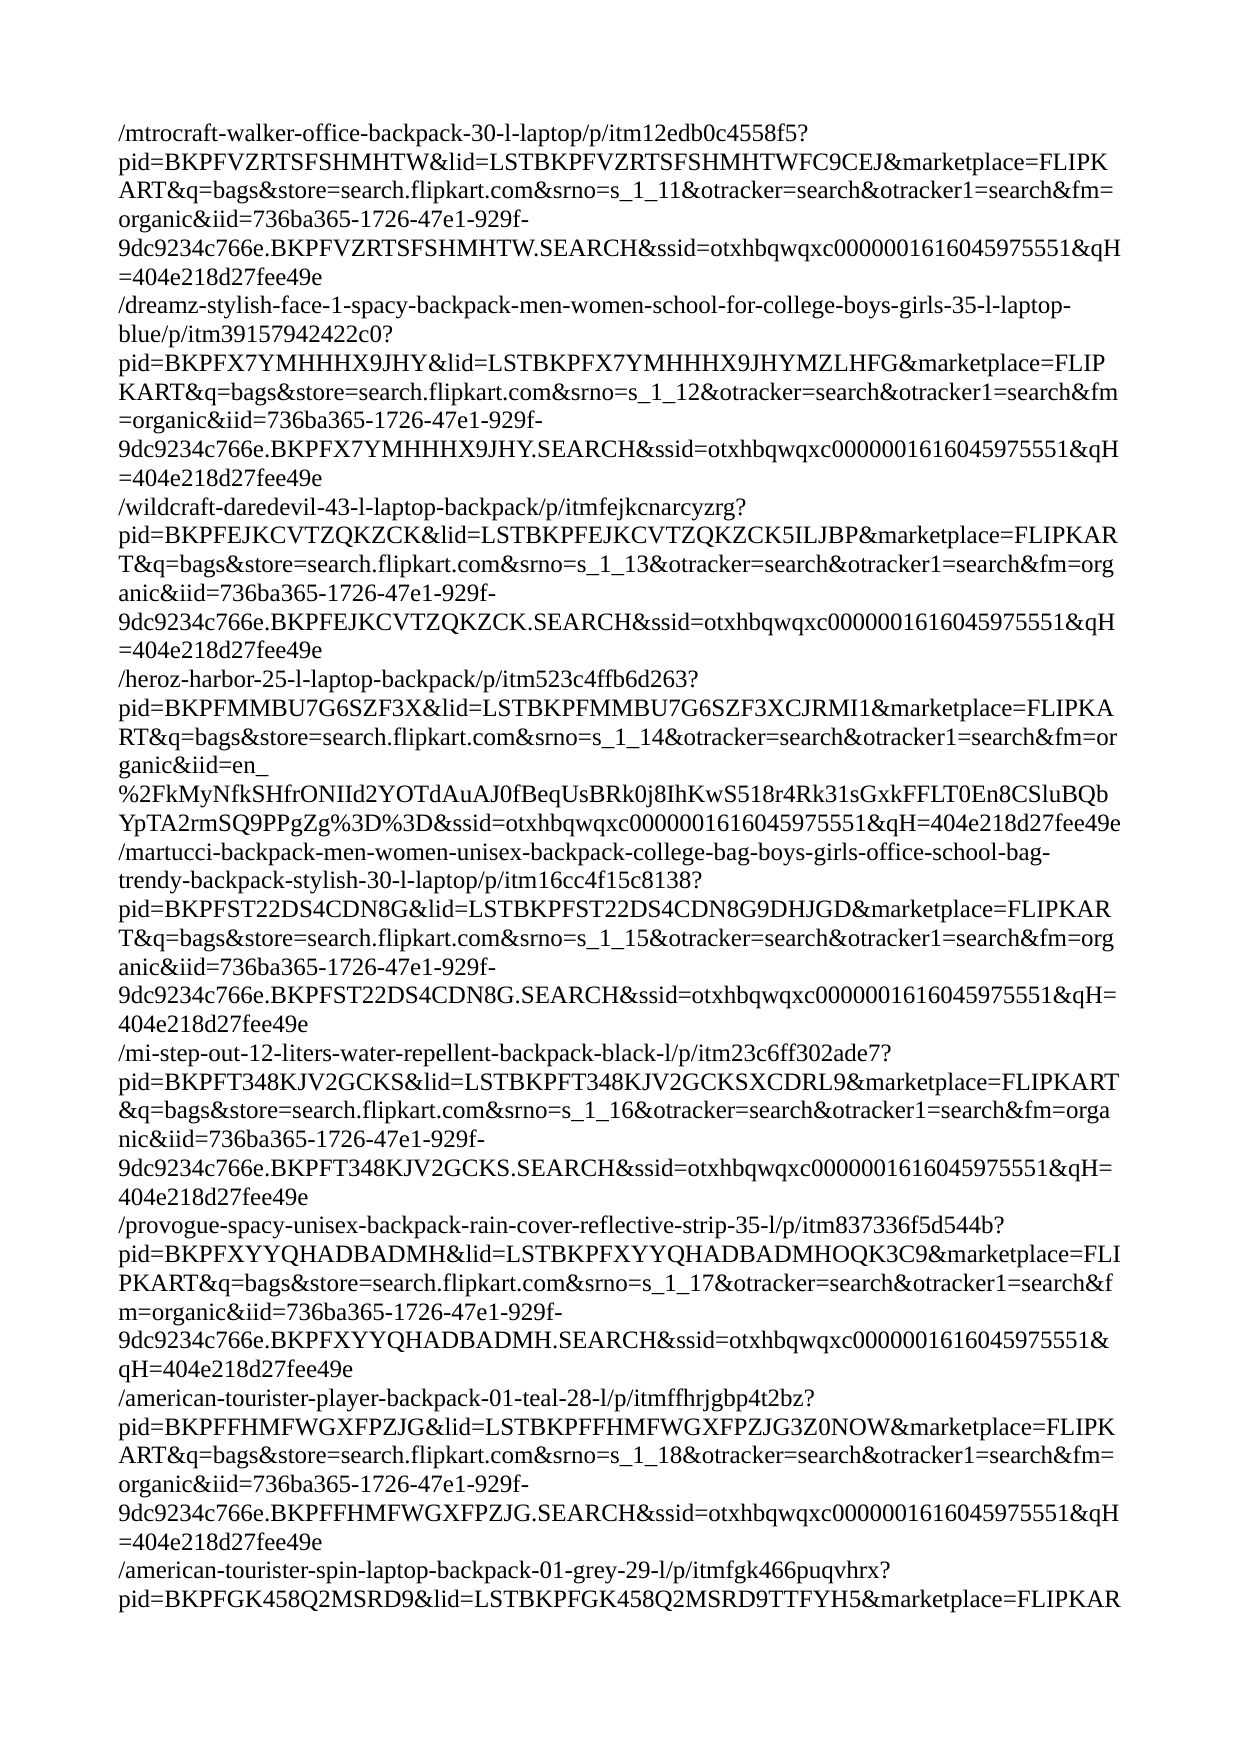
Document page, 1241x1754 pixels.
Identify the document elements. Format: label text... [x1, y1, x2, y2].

text /dreamz-stylish-face-1-spacy-backpack-men-women-school-for-college-boys-girls-35-l-laptop-blue/p/itm39157942422c0?pid=BKPFX7YMHHHX9JHY&lid=LSTBKPFX7YMHHHX9JHYMZLHFG&marketplace=FLIPKART&q=bags&store=search.flipkart.com&srno=s_1_12&otracker=search&otracker1=search&fm=organic&iid=736ba365-1726-47e1-929f-9dc9234c766e.BKPFX7YMHHHX9JHY.SEARCH&ssid=otxhbqwqxc0000001616045975551&qH=404e218d27fee49e [118, 291, 1122, 492]
text /american-tourister-player-backpack-01-teal-28-l/p/itmffhrjgbp4t2bz?pid=BKPFFHMFWGXFPZJG&lid=LSTBKPFFHMFWGXFPZJG3Z0NOW&marketplace=FLIPKART&q=bags&store=search.flipkart.com&srno=s_1_18&otracker=search&otracker1=search&fm=organic&iid=736ba365-1726-47e1-929f-9dc9234c766e.BKPFFHMFWGXFPZJG.SEARCH&ssid=otxhbqwqxc0000001616045975551&qH=404e218d27fee49e [118, 1383, 1122, 1556]
text /provogue-spacy-unisex-backpack-rain-cover-reflective-strip-35-l/p/itm837336f5d544b?pid=BKPFXYYQHADBADMH&lid=LSTBKPFXYYQHADBADMHOQK3C9&marketplace=FLIPKART&q=bags&store=search.flipkart.com&srno=s_1_17&otracker=search&otracker1=search&fm=organic&iid=736ba365-1726-47e1-929f-9dc9234c766e.BKPFXYYQHADBADMH.SEARCH&ssid=otxhbqwqxc0000001616045975551&qH=404e218d27fee49e [118, 1211, 1122, 1383]
text /american-tourister-spin-laptop-backpack-01-grey-29-l/p/itmfgk466puqvhrx?pid=BKPFGK458Q2MSRD9&lid=LSTBKPFGK458Q2MSRD9TTFYH5&marketplace=FLIPKAR [118, 1556, 1122, 1613]
text /wildcraft-daredevil-43-l-laptop-backpack/p/itmfejkcnarcyzrg?pid=BKPFEJKCVTZQKZCK&lid=LSTBKPFEJKCVTZQKZCK5ILJBP&marketplace=FLIPKART&q=bags&store=search.flipkart.com&srno=s_1_13&otracker=search&otracker1=search&fm=organic&iid=736ba365-1726-47e1-929f-9dc9234c766e.BKPFEJKCVTZQKZCK.SEARCH&ssid=otxhbqwqxc0000001616045975551&qH=404e218d27fee49e [118, 492, 1122, 664]
text /heroz-harbor-25-l-laptop-backpack/p/itm523c4ffb6d263?pid=BKPFMMBU7G6SZF3X&lid=LSTBKPFMMBU7G6SZF3XCJRMI1&marketplace=FLIPKART&q=bags&store=search.flipkart.com&srno=s_1_14&otracker=search&otracker1=search&fm=organic&iid=en_%2FkMyNfkSHfrONIId2YOTdAuAJ0fBeqUsBRk0j8IhKwS518r4Rk31sGxkFFLT0En8CSluBQbYpTA2rmSQ9PPgZg%3D%3D&ssid=otxhbqwqxc0000001616045975551&qH=404e218d27fee49e [118, 664, 1122, 837]
text /mtrocraft-walker-office-backpack-30-l-laptop/p/itm12edb0c4558f5?pid=BKPFVZRTSFSHMHTW&lid=LSTBKPFVZRTSFSHMHTWFC9CEJ&marketplace=FLIPKART&q=bags&store=search.flipkart.com&srno=s_1_11&otracker=search&otracker1=search&fm=organic&iid=736ba365-1726-47e1-929f-9dc9234c766e.BKPFVZRTSFSHMHTW.SEARCH&ssid=otxhbqwqxc0000001616045975551&qH=404e218d27fee49e [118, 118, 1122, 291]
text /mi-step-out-12-liters-water-repellent-backpack-black-l/p/itm23c6ff302ade7?pid=BKPFT348KJV2GCKS&lid=LSTBKPFT348KJV2GCKSXCDRL9&marketplace=FLIPKART&q=bags&store=search.flipkart.com&srno=s_1_16&otracker=search&otracker1=search&fm=organic&iid=736ba365-1726-47e1-929f-9dc9234c766e.BKPFT348KJV2GCKS.SEARCH&ssid=otxhbqwqxc0000001616045975551&qH=404e218d27fee49e [118, 1038, 1122, 1211]
text /martucci-backpack-men-women-unisex-backpack-college-bag-boys-girls-office-school-bag-trendy-backpack-stylish-30-l-laptop/p/itm16cc4f15c8138?pid=BKPFST22DS4CDN8G&lid=LSTBKPFST22DS4CDN8G9DHJGD&marketplace=FLIPKART&q=bags&store=search.flipkart.com&srno=s_1_15&otracker=search&otracker1=search&fm=organic&iid=736ba365-1726-47e1-929f-9dc9234c766e.BKPFST22DS4CDN8G.SEARCH&ssid=otxhbqwqxc0000001616045975551&qH=404e218d27fee49e [118, 837, 1122, 1038]
